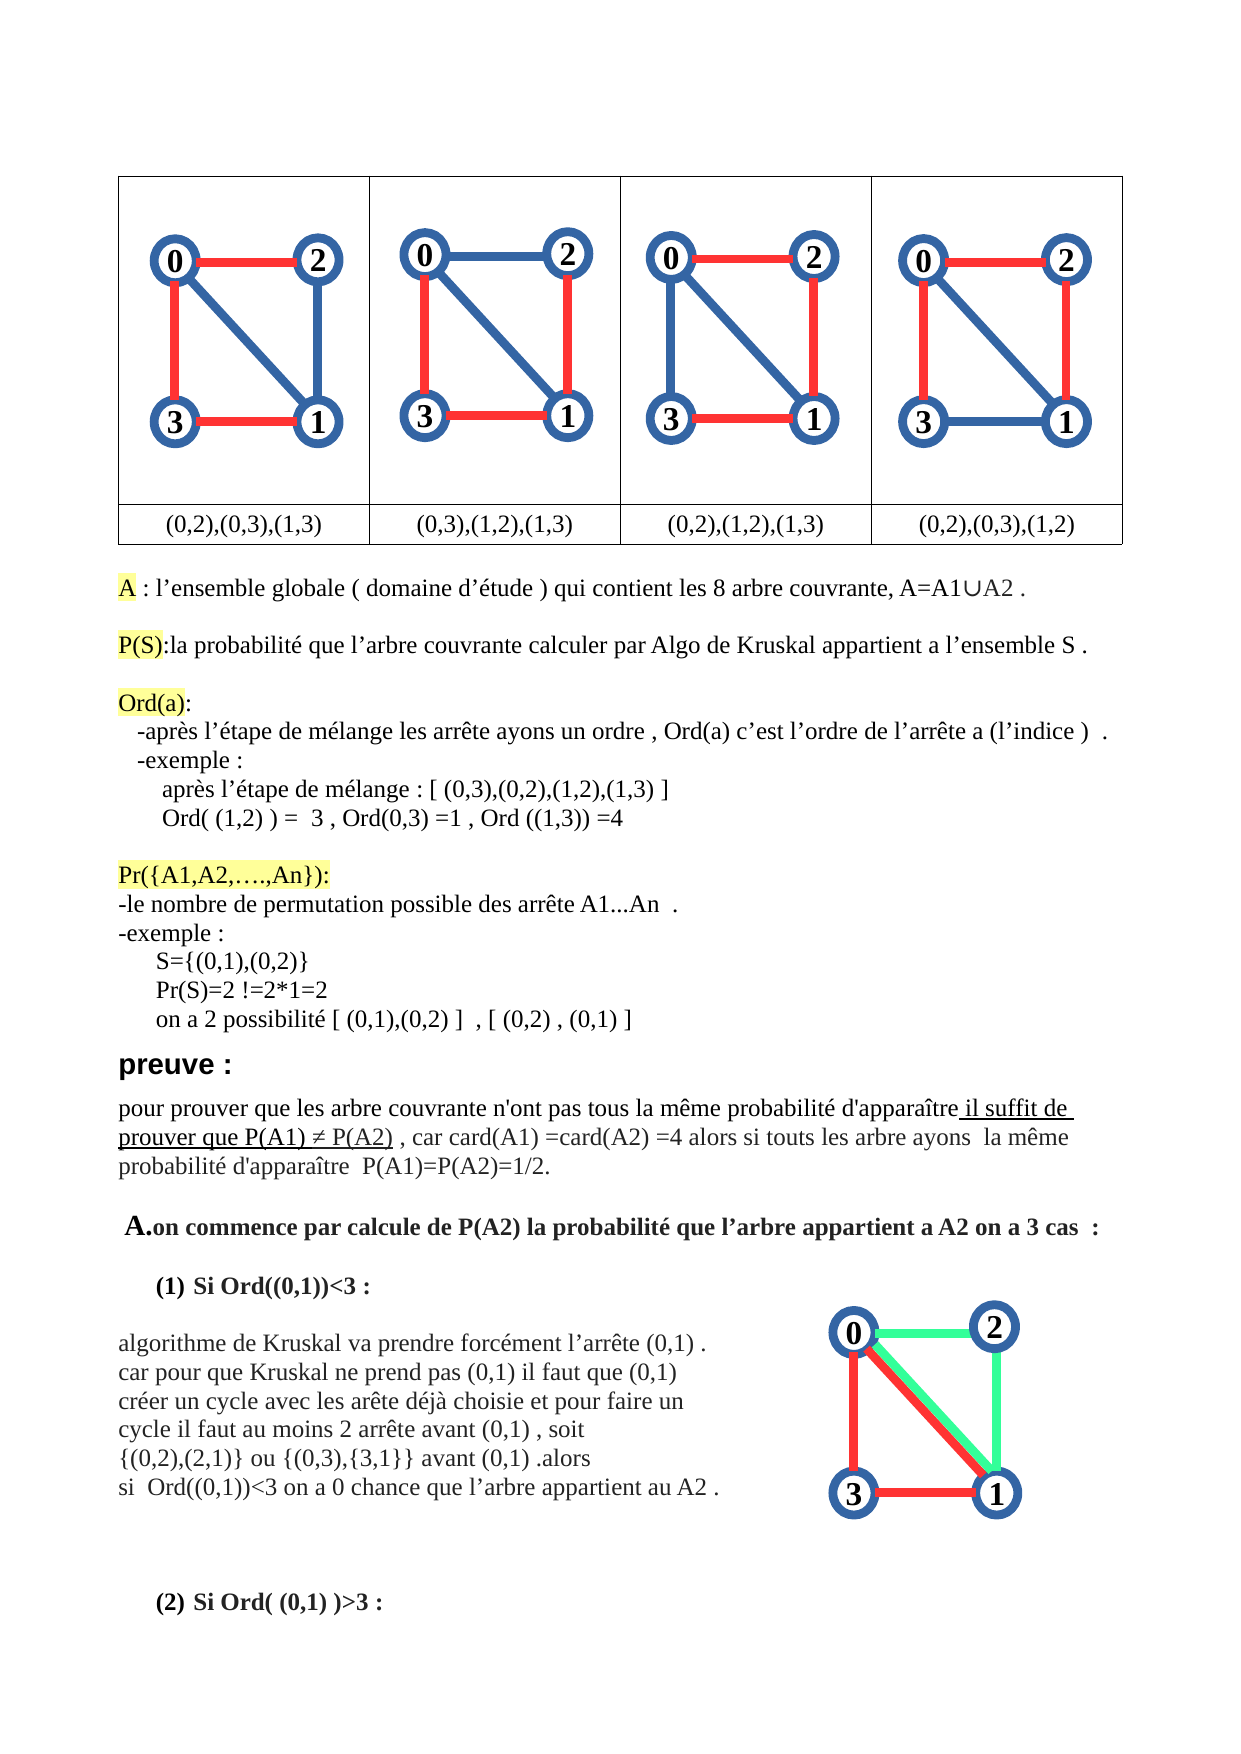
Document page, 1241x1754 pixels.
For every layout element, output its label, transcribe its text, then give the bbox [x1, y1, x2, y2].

text -après l’étape de mélange les arrête ayons un ordre , Ord(a) c’est l’ordre de l’arrête a (l’indice ) . [118, 716, 1122, 745]
table_cell (0,2),(0,3),(1,3) [119, 505, 369, 544]
text Ord(a): [118, 688, 1122, 716]
text algorithme de Kruskal va prendre forcément l’arrête (0,1) . [118, 1328, 842, 1357]
text -exemple : [118, 918, 1122, 946]
text algorithme de Kruskal va prendre forcément l’arrête (0,1) . [1001, 1328, 1122, 1357]
list Si Ord( (0,1) )>3 : [156, 1587, 1122, 1616]
text [947, 1414, 992, 1443]
table_header [119, 177, 369, 503]
table_header [872, 177, 1122, 503]
text [858, 1414, 946, 1443]
text {(0,2),(2,1)} ou {(0,3),{3,1}} avant (0,1) .alors [118, 1443, 849, 1472]
text Pr(S)=2 !=2*1=2 [118, 975, 1122, 1004]
text car pour que Kruskal ne prend pas (0,1) il faut que (0,1) [118, 1357, 849, 1386]
text on a 2 possibilité [ (0,1),(0,2) ] , [ (0,2) , (0,1) ] [118, 1004, 1122, 1033]
table_header [370, 177, 620, 503]
text algorithme de Kruskal va prendre forcément l’arrête (0,1) . [879, 1338, 992, 1357]
text [921, 1386, 992, 1414]
text S={(0,1),(0,2)} [118, 946, 1122, 975]
text -le nombre de permutation possible des arrête A1...An . [118, 889, 1122, 918]
text [894, 1357, 992, 1386]
table_header [621, 177, 871, 503]
text [1001, 1357, 1122, 1386]
table_cell (0,2),(0,3),(1,2) [872, 505, 1122, 544]
text [858, 1443, 973, 1472]
text après l’étape de mélange : [ (0,3),(0,2),(1,2),(1,3) ] [118, 774, 1122, 803]
text cycle il faut au moins 2 arrête avant (0,1) , soit [118, 1414, 849, 1443]
text -exemple : [118, 745, 1122, 774]
text [871, 1472, 977, 1488]
subtitle preuve : [118, 1047, 1122, 1081]
text [1001, 1443, 1122, 1472]
text Pr({A1,A2,….,An}): [118, 860, 1122, 889]
text A : l’ensemble globale ( domaine d’étude ) qui contient les 8 arbre couvrante, A=A1∪A2 . [118, 573, 1122, 601]
table_cell (0,3),(1,2),(1,3) [370, 505, 620, 544]
text [1001, 1386, 1122, 1414]
text pour prouver que les arbre couvrante n'ont pas tous la même probabilité d'apparaître il suffit de prouver que P(A1) ≠ P(A2) , car card(A1) =card(A2) =4 alors si touts les arbre ayons la même probabilité d'apparaître P(A1)=P(A2)=1/2. [118, 1093, 1122, 1180]
list on commence par calcule de P(A2) la probabilité que l’arbre appartient a A2 on a 3 cas : [124, 1208, 1122, 1242]
text [858, 1386, 919, 1414]
text P(S):la probabilité que l’arbre couvrante calculer par Algo de Kruskal appartient a l’ensemble S . [118, 630, 1122, 659]
table_cell (0,2),(1,2),(1,3) [621, 505, 871, 544]
text Ord( (1,2) ) = 3 , Ord(0,3) =1 , Ord ((1,3)) =4 [118, 803, 1122, 831]
list Si Ord((0,1))<3 : [156, 1271, 1122, 1299]
text si Ord((0,1))<3 on a 0 chance que l’arbre appartient au A2 . [118, 1472, 837, 1501]
text [1001, 1414, 1122, 1443]
text [1014, 1472, 1122, 1501]
text créer un cycle avec les arête déjà choisie et pour faire un [118, 1386, 849, 1414]
